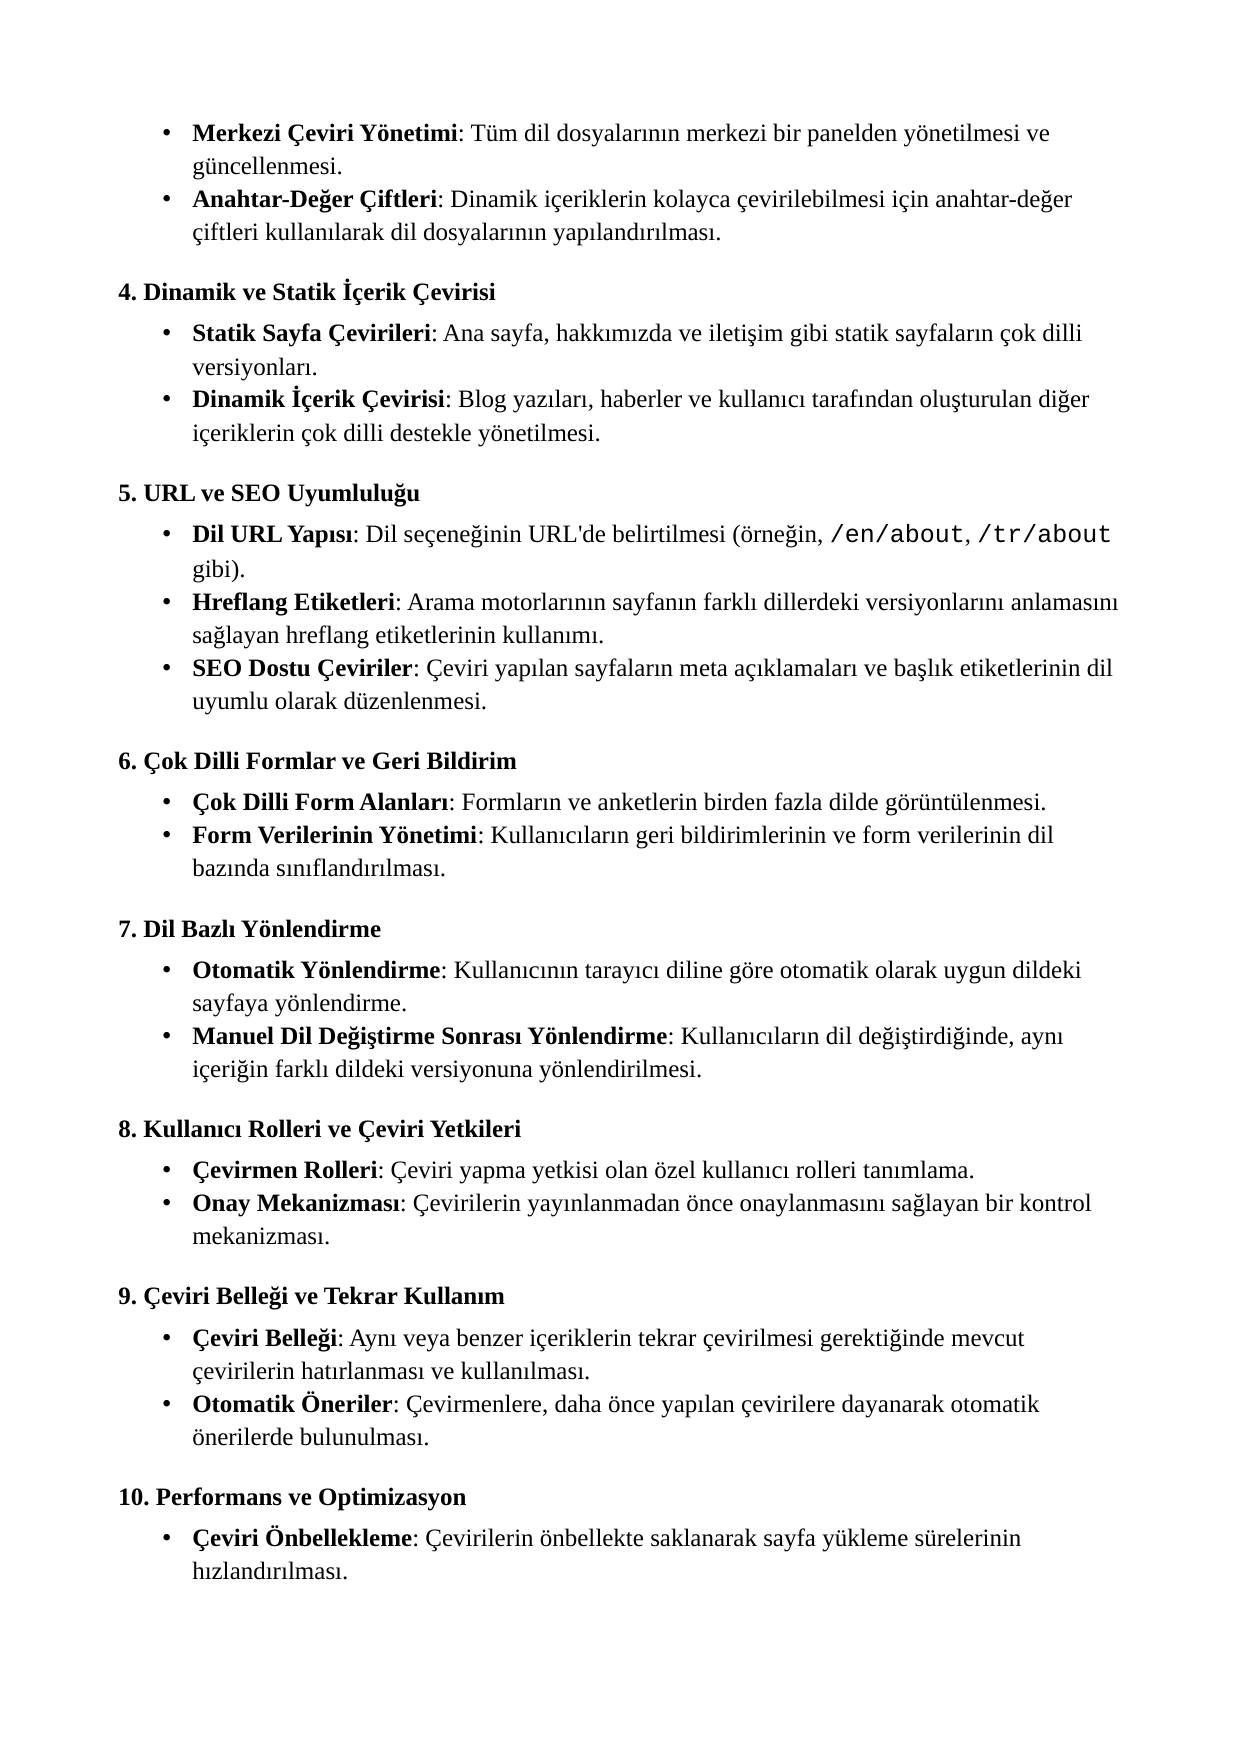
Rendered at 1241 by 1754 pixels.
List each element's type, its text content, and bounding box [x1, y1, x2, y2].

list Çevirmen Rolleri: Çeviri yapma yetkisi olan özel kullanıcı rolleri tanımlama. [162, 1155, 1122, 1184]
list Anahtar-Değer Çiftleri: Dinamik içeriklerin kolayca çevirilebilmesi için anahtar-değer çiftleri kullanılarak dil dosyalarının yapılandırılması. [162, 184, 1122, 246]
list Statik Sayfa Çevirileri: Ana sayfa, hakkımızda ve iletişim gibi statik sayfaların çok dilli versiyonları. [162, 318, 1122, 380]
list Dil URL Yapısı: Dil seçeneğinin URL'de belirtilmesi (örneğin, /en/about, /tr/about gibi). [162, 519, 1122, 583]
list Çeviri Önbellekleme: Çevirilerin önbellekte saklanarak sayfa yükleme sürelerinin hızlandırılması. [162, 1523, 1122, 1585]
subtitle 5. URL ve SEO Uyumluluğu [118, 478, 1122, 506]
list Otomatik Öneriler: Çevirmenlere, daha önce yapılan çevirilere dayanarak otomatik önerilerde bulunulması. [162, 1389, 1122, 1451]
list Manuel Dil Değiştirme Sonrası Yönlendirme: Kullanıcıların dil değiştirdiğinde, aynı içeriğin farklı dildeki versiyonuna yönlendirilmesi. [162, 1021, 1122, 1083]
subtitle 7. Dil Bazlı Yönlendirme [118, 914, 1122, 942]
subtitle 10. Performans ve Optimizasyon [118, 1482, 1122, 1511]
list Çok Dilli Form Alanları: Formların ve anketlerin birden fazla dilde görüntülenmesi. [162, 787, 1122, 816]
subtitle 4. Dinamik ve Statik İçerik Çevirisi [118, 277, 1122, 306]
subtitle 8. Kullanıcı Rolleri ve Çeviri Yetkileri [118, 1114, 1122, 1143]
subtitle 6. Çok Dilli Formlar ve Geri Bildirim [118, 746, 1122, 775]
list SEO Dostu Çeviriler: Çeviri yapılan sayfaların meta açıklamaları ve başlık etiketlerinin dil uyumlu olarak düzenlenmesi. [162, 653, 1122, 715]
list Form Verilerinin Yönetimi: Kullanıcıların geri bildirimlerinin ve form verilerinin dil bazında sınıflandırılması. [162, 821, 1122, 882]
list Onay Mekanizması: Çevirilerin yayınlanmadan önce onaylanmasını sağlayan bir kontrol mekanizması. [162, 1188, 1122, 1250]
list Çeviri Belleği: Aynı veya benzer içeriklerin tekrar çevirilmesi gerektiğinde mevcut çevirilerin hatırlanması ve kullanılması. [162, 1323, 1122, 1384]
subtitle 9. Çeviri Belleği ve Tekrar Kullanım [118, 1281, 1122, 1310]
list Merkezi Çeviri Yönetimi: Tüm dil dosyalarının merkezi bir panelden yönetilmesi ve güncellenmesi. [162, 118, 1122, 180]
list Otomatik Yönlendirme: Kullanıcının tarayıcı diline göre otomatik olarak uygun dildeki sayfaya yönlendirme. [162, 955, 1122, 1017]
list Dinamik İçerik Çevirisi: Blog yazıları, haberler ve kullanıcı tarafından oluşturulan diğer içeriklerin çok dilli destekle yönetilmesi. [162, 384, 1122, 446]
list Hreflang Etiketleri: Arama motorlarının sayfanın farklı dillerdeki versiyonlarını anlamasını sağlayan hreflang etiketlerinin kullanımı. [162, 587, 1122, 649]
